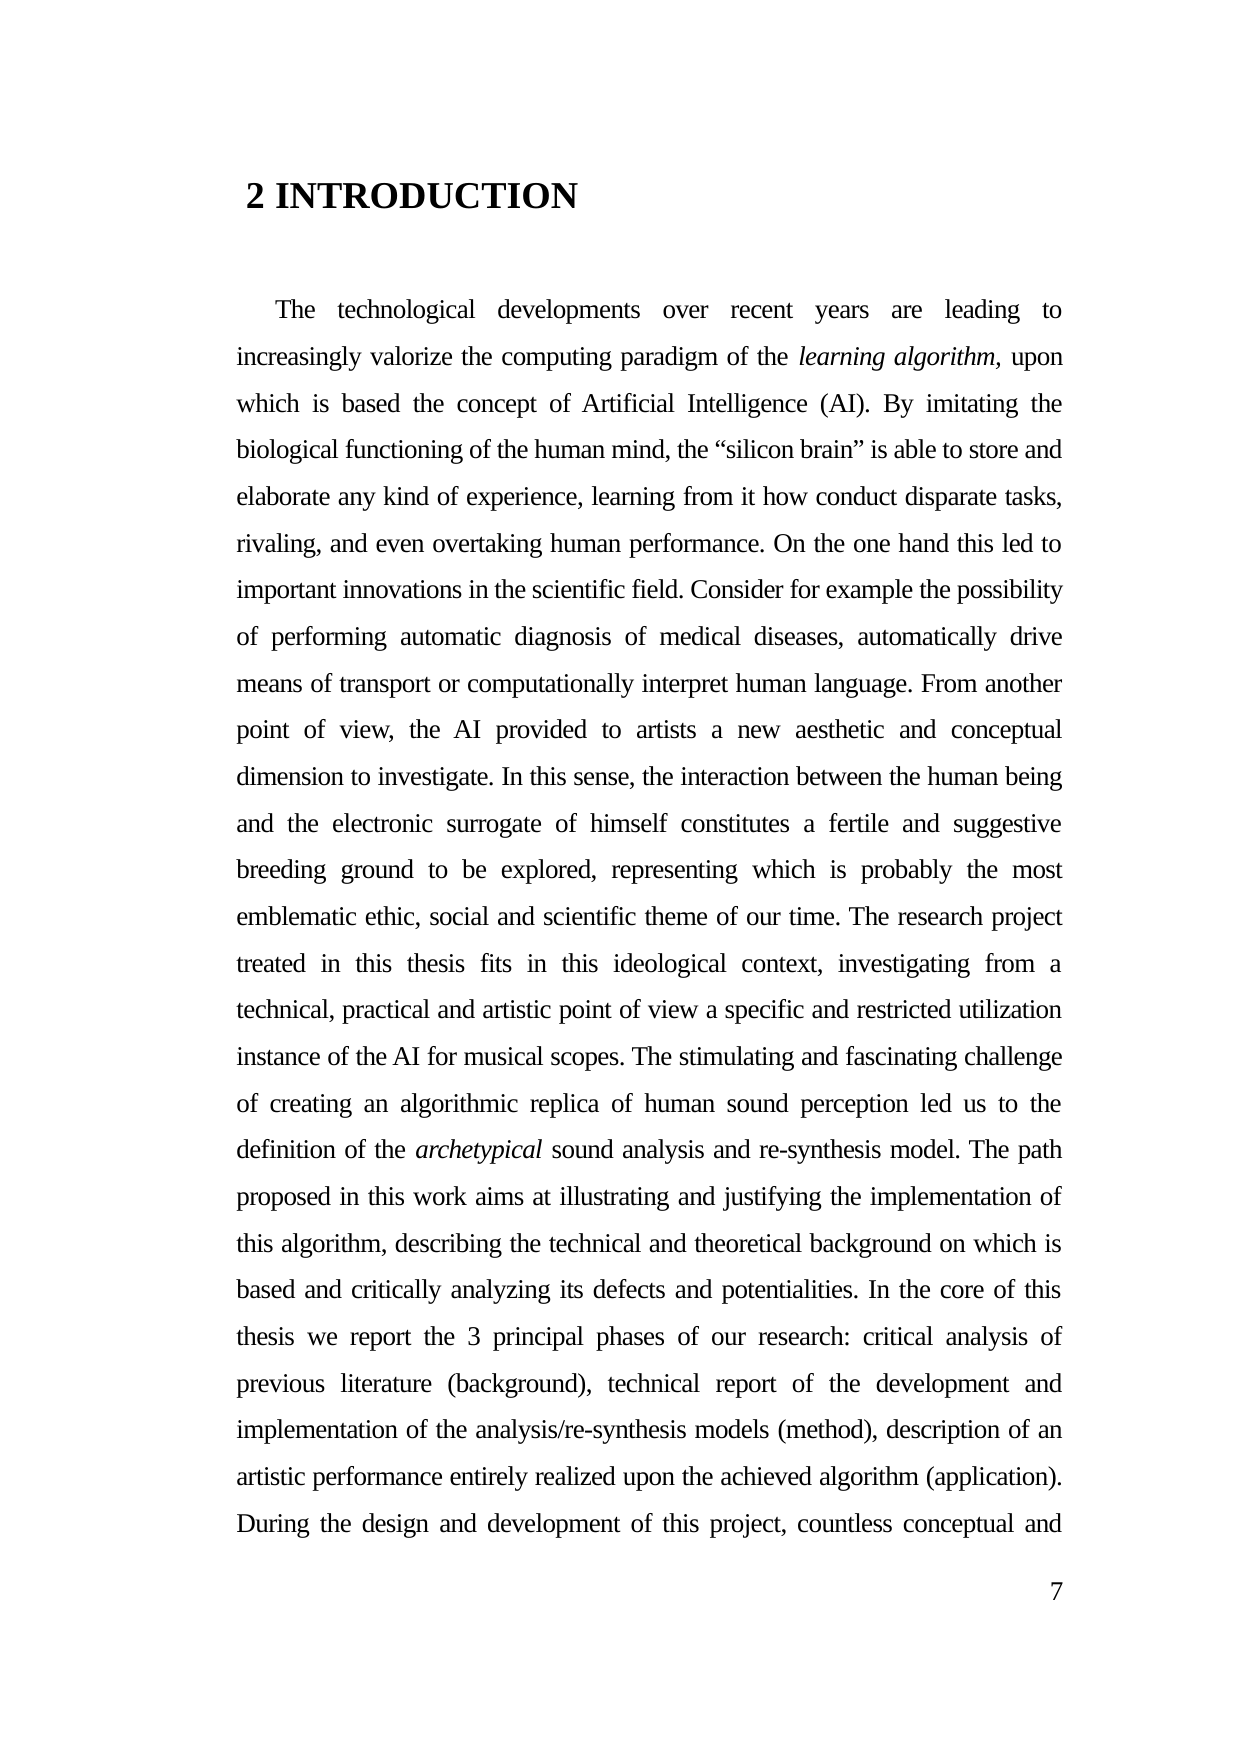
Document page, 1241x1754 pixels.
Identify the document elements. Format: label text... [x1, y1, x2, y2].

text The technological developments over recent years are leading to increasingly valorize the computing paradigm of the learning algorithm, upon which is based the concept of Artificial Intelligence (AI). By imitating the biological functioning of the human mind, the “silicon brain” is able to store and elaborate any kind of experience, learning from it how conduct disparate tasks, rivaling, and even overtaking human performance. On the one hand this led to important innovations in the scientific field. Consider for example the possibility of performing automatic diagnosis of medical diseases, automatically drive means of transport or computationally interpret human language. From another point of view, the AI provided to artists a new aesthetic and conceptual dimension to investigate. In this sense, the interaction between the human being and the electronic surrogate of himself constitutes a fertile and suggestive breeding ground to be explored, representing which is probably the most emblematic ethic, social and scientific theme of our time. The research project treated in this thesis fits in this ideological context, investigating from a technical, practical and artistic point of view a specific and restricted utilization instance of the AI for musical scopes. The stimulating and fascinating challenge of creating an algorithmic replica of human sound perception led us to the definition of the archetypical sound analysis and re-synthesis model. The path proposed in this work aims at illustrating and justifying the implementation of this algorithm, describing the technical and theoretical background on which is based and critically analyzing its defects and potentialities. In the core of this thesis we report the 3 principal phases of our research: critical analysis of previous literature (background), technical report of the development and implementation of the analysis/re-synthesis models (method), description of an artistic performance entirely realized upon the achieved algorithm (application). During the design and development of this project, countless conceptual and [236, 294, 1063, 1538]
subtitle INTRODUCTION [236, 173, 1063, 216]
